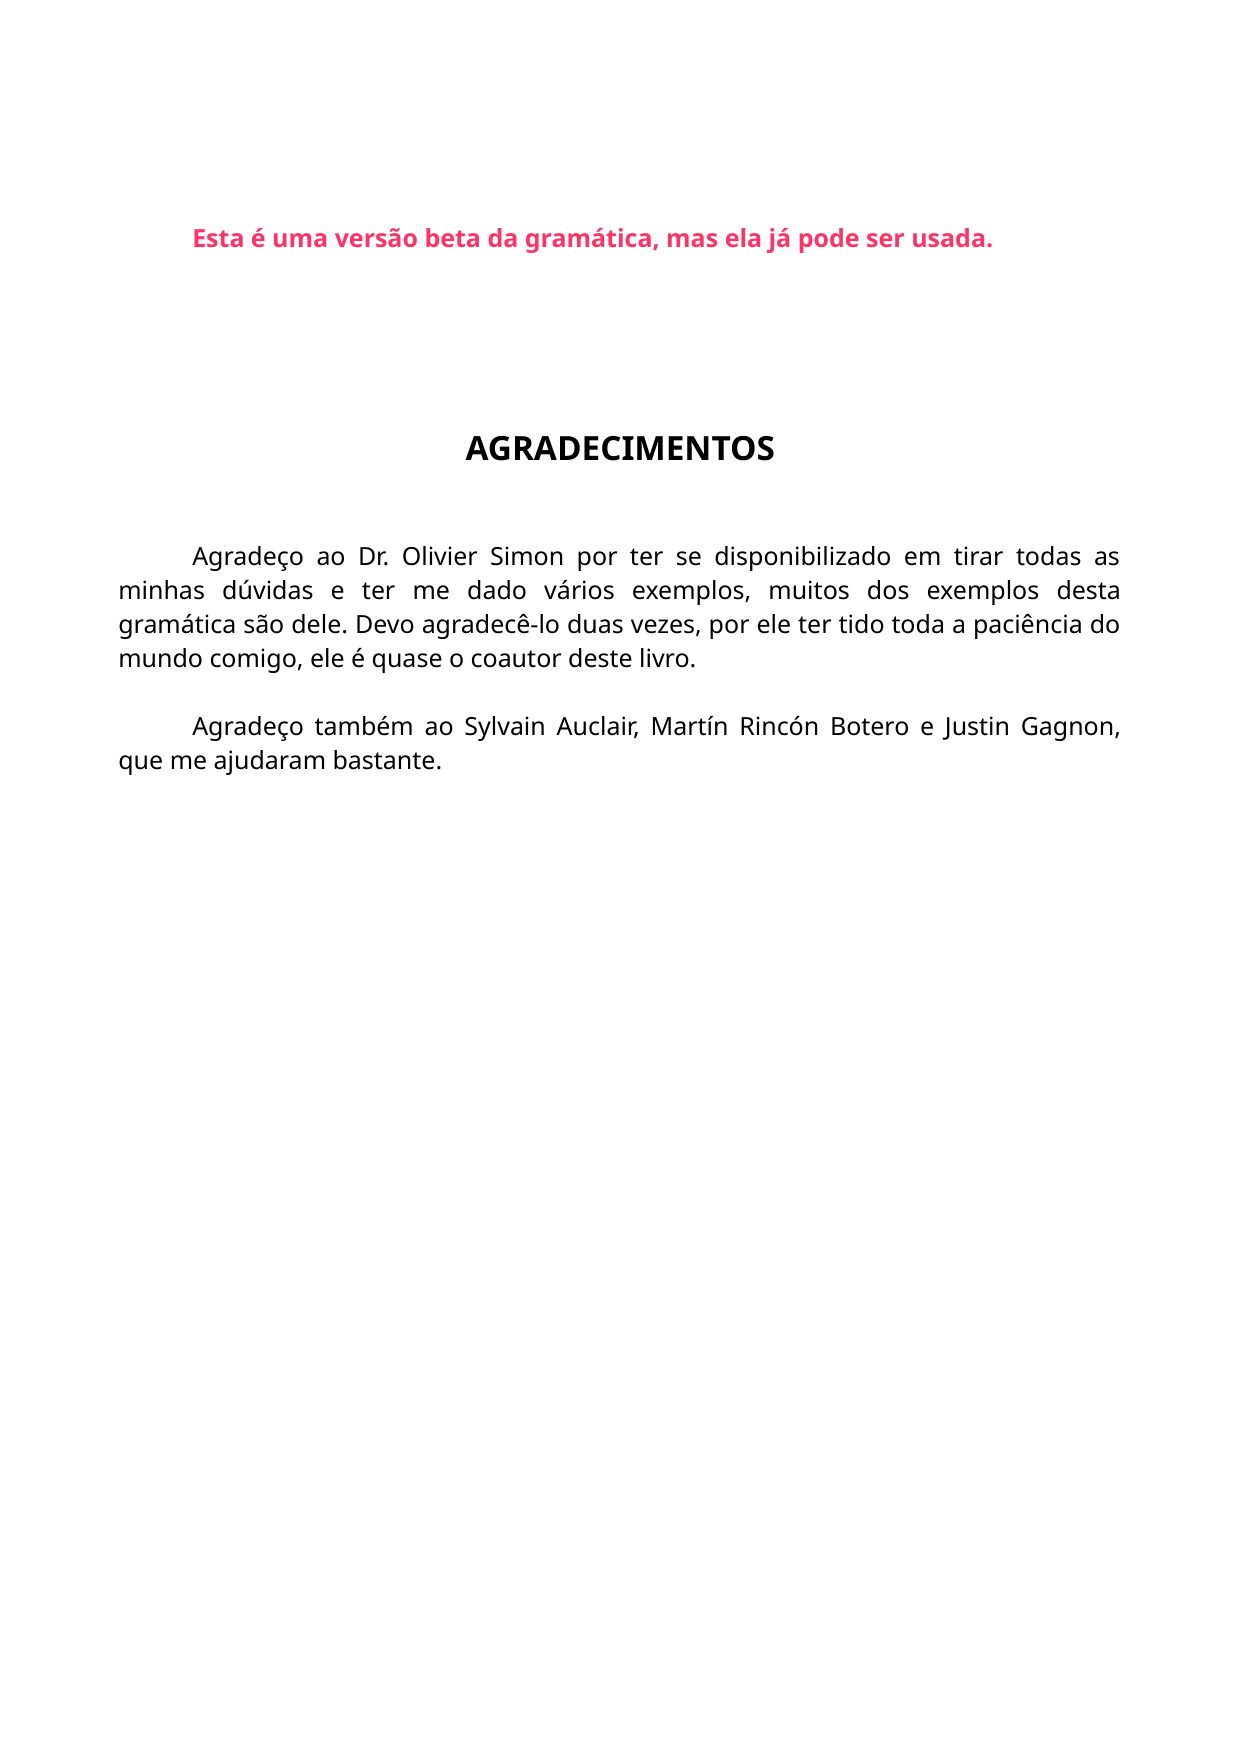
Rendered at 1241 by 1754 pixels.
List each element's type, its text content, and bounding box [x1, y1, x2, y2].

text Agradeço ao Dr. Olivier Simon por ter se disponibilizado em tirar todas as minhas dúvidas e ter me dado vários exemplos, muitos dos exemplos desta gramática são dele. Devo agradecê-lo duas vezes, por ele ter tido toda a paciência do mundo comigo, ele é quase o coautor deste livro. [118, 538, 1122, 674]
text Esta é uma versão beta da gramática, mas ela já pode ser usada. [118, 220, 1122, 254]
text Agradeço também ao Sylvain Auclair, Martín Rincón Botero e Justin Gagnon, que me ajudaram bastante. [118, 708, 1122, 777]
text AGRADECIMENTOS [118, 425, 1122, 470]
